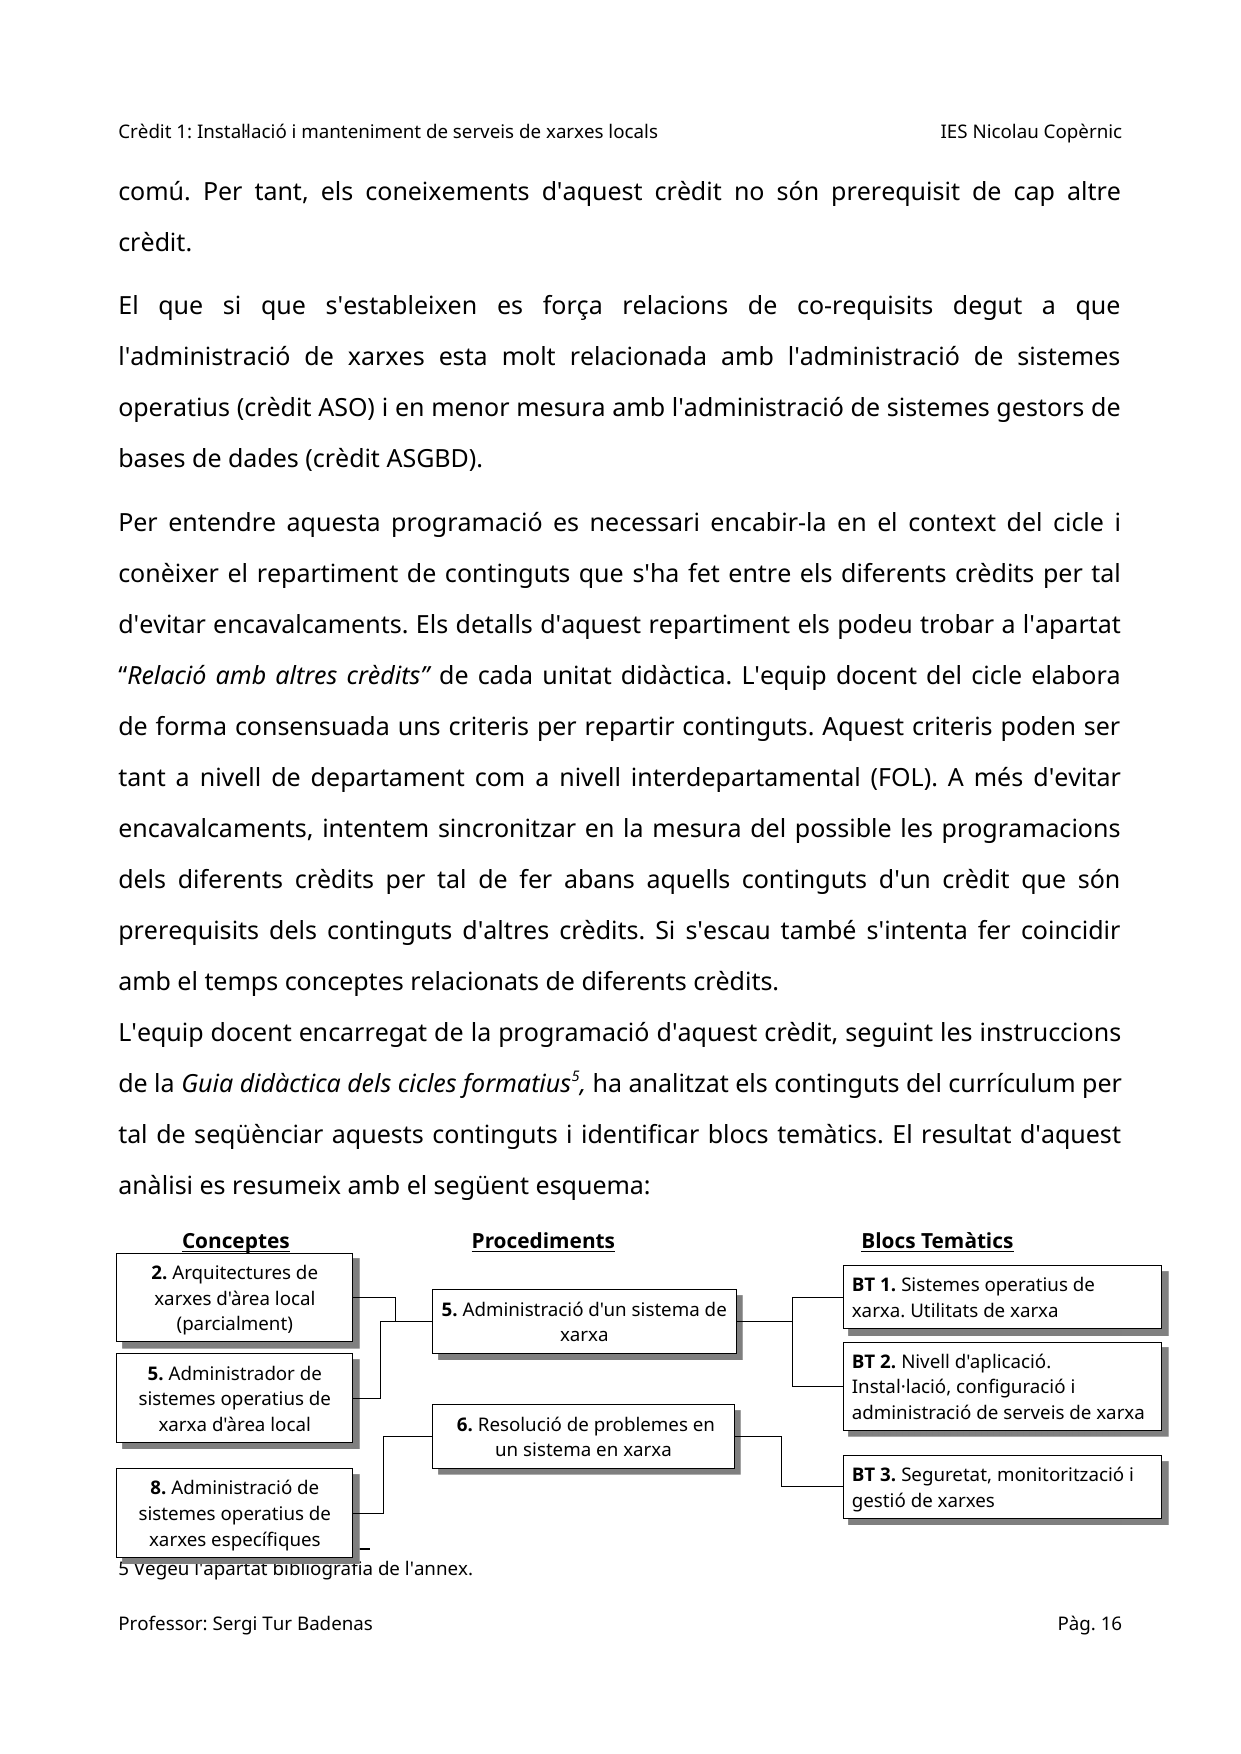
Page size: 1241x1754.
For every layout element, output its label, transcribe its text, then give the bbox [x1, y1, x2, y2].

text El que si que s'estableixen es força relacions de co-requisits degut a que l'administració de xarxes esta molt relacionada amb l'administració de sistemes operatius (crèdit ASO) i en menor mesura amb l'administració de sistemes gestors de bases de dades (crèdit ASGBD). [118, 288, 1122, 475]
text L'equip docent encarregat de la programació d'aquest crèdit, seguint les instruccions de la Guia didàctica dels cicles formatius, ha analitzat els continguts del currículum per tal de seqüènciar aquests continguts i identificar blocs temàtics. El resultat d'aquest anàlisi es resumeix amb el següent esquema: [118, 1015, 1122, 1202]
text Vegeu l'apartat bibliografia de l'annex. [118, 1555, 1122, 1581]
text comú. Per tant, els coneixements d'aquest crèdit no són prerequisit de cap altre crèdit. [118, 173, 1122, 258]
text Per entendre aquesta programació es necessari encabir-la en el context del cicle i conèixer el repartiment de continguts que s'ha fet entre els diferents crèdits per tal d'evitar encavalcaments. Els detalls d'aquest repartiment els podeu trobar a l'apartat “Relació amb altres crèdits” de cada unitat didàctica. L'equip docent del cicle elabora de forma consensuada uns criteris per repartir continguts. Aquest criteris poden ser tant a nivell de departament com a nivell interdepartamental (FOL). A més d'evitar encavalcaments, intentem sincronitzar en la mesura del possible les programacions dels diferents crèdits per tal de fer abans aquells continguts d'un crèdit que són prerequisits dels continguts d'altres crèdits. Si s'escau també s'intenta fer coincidir amb el temps conceptes relacionats de diferents crèdits. [118, 504, 1122, 998]
